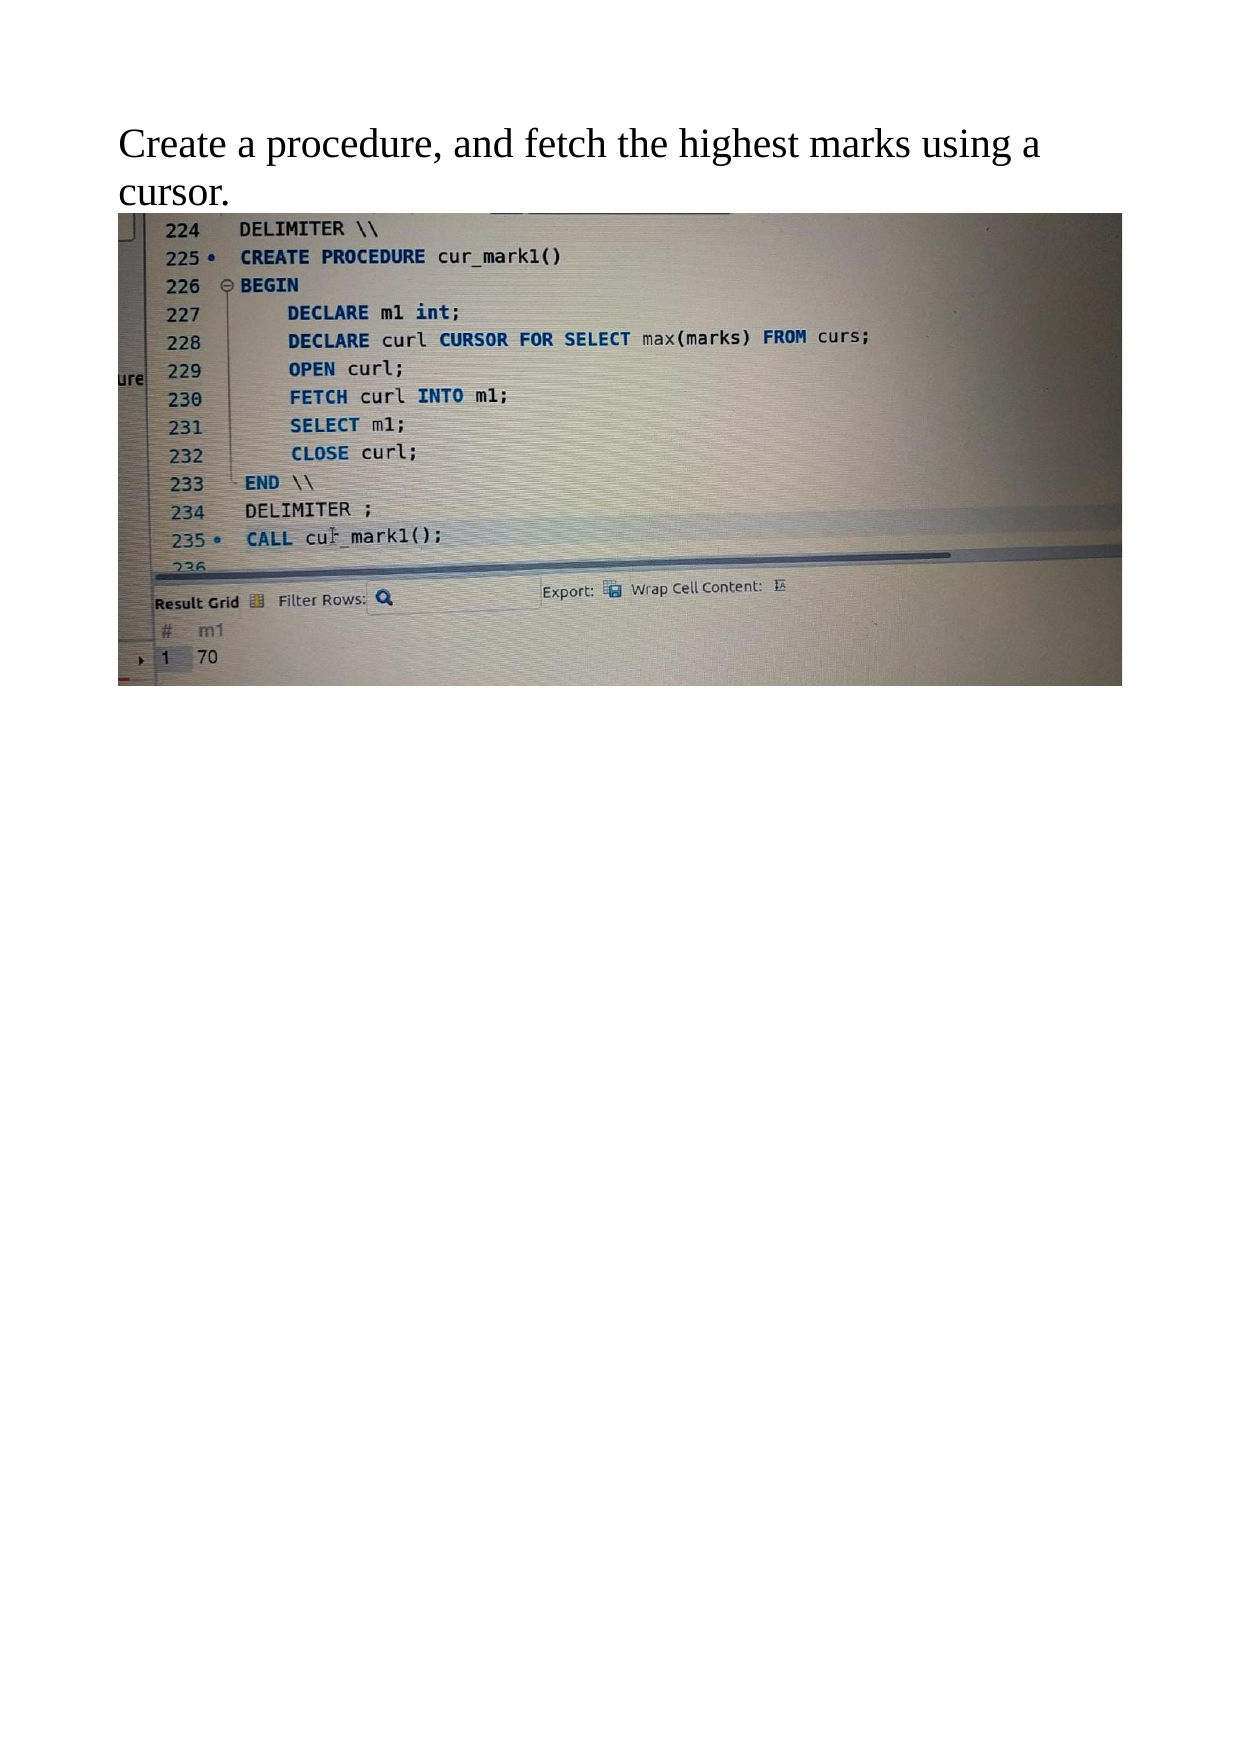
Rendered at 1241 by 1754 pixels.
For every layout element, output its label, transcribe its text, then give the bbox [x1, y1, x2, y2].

picture [118, 213, 1123, 686]
list Create a procedure, and fetch the highest marks using a cursor. [118, 118, 1122, 213]
